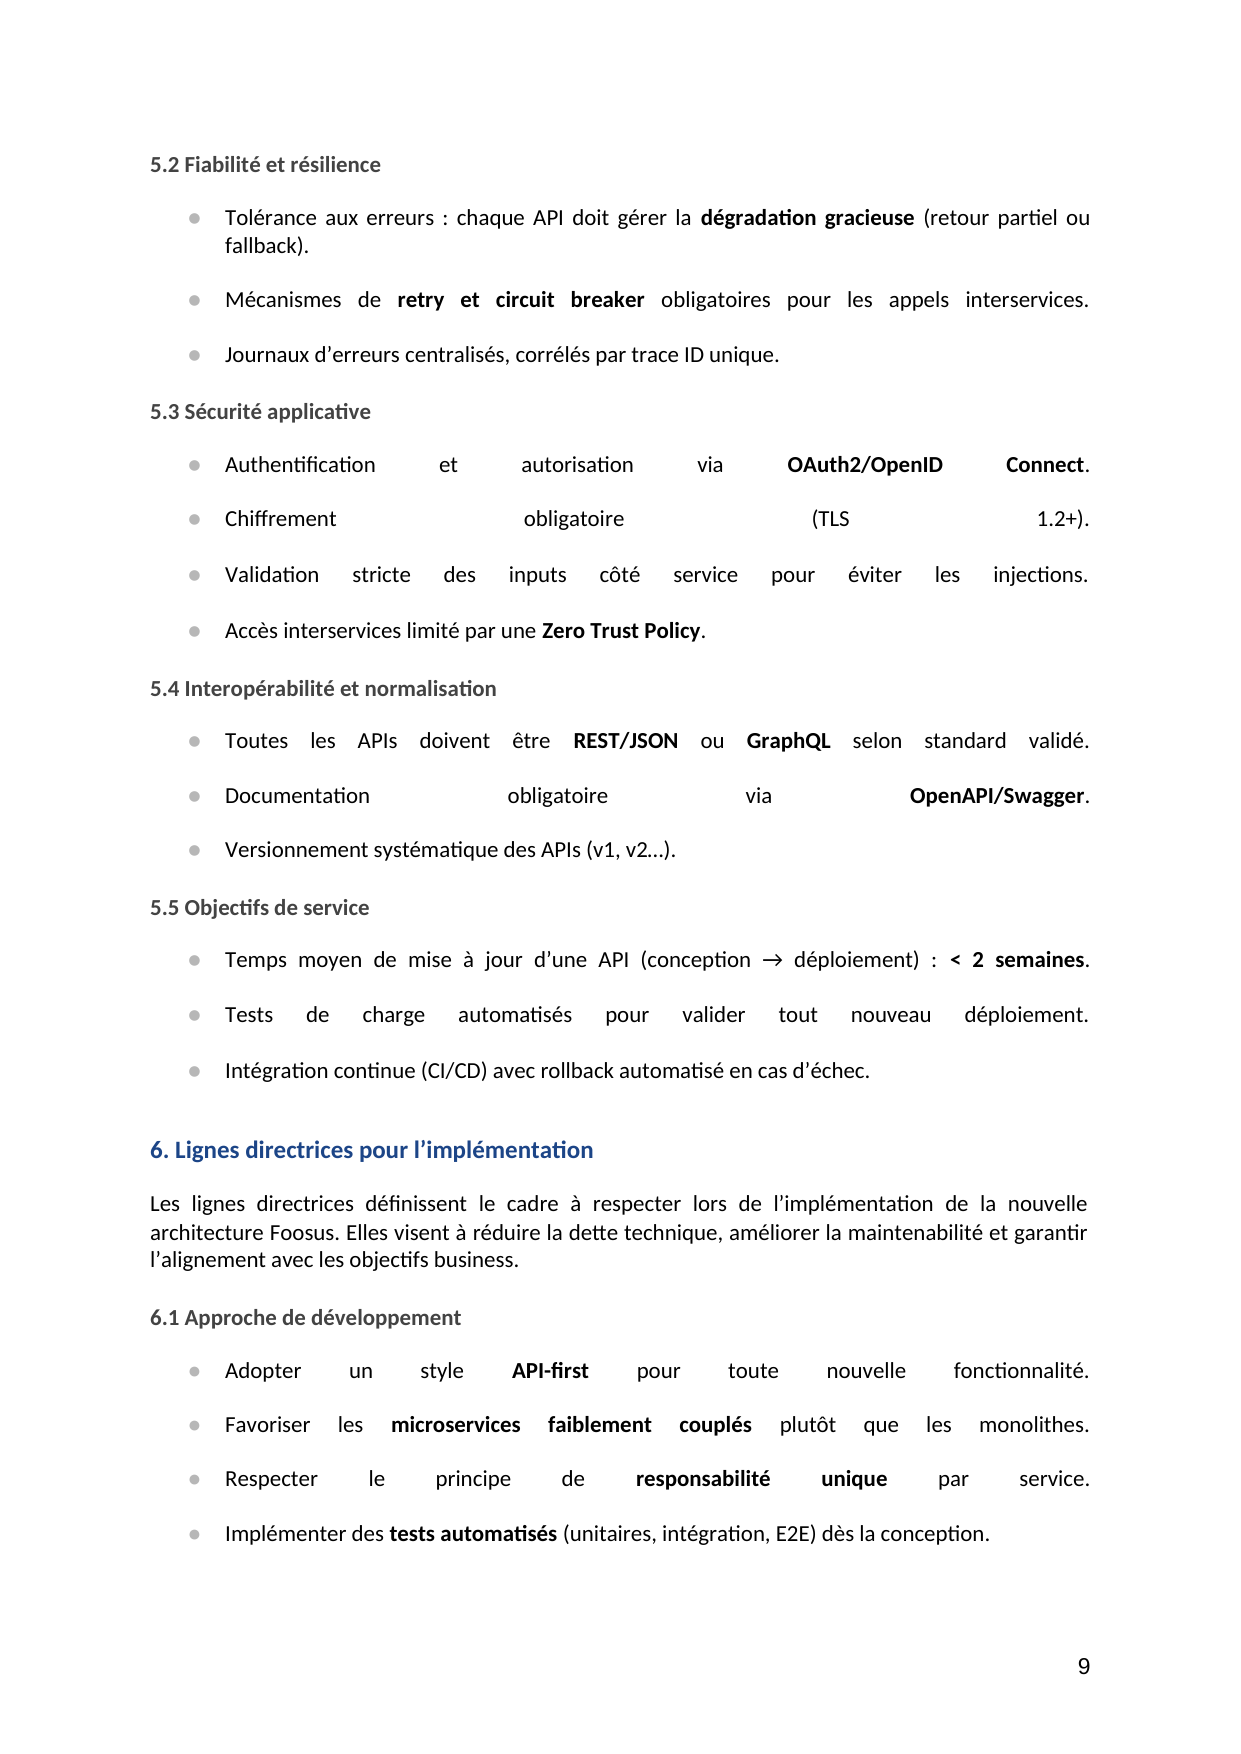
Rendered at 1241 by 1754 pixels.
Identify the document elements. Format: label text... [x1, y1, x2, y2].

subtitle 5.4 Interopérabilité et normalisation [150, 674, 1090, 702]
subtitle 6.1 Approche de développement [150, 1303, 1090, 1331]
list Tests de charge automatisés pour valider tout nouveau déploiement. [187, 1000, 1090, 1056]
list Journaux d’erreurs centralisés, corrélés par trace ID unique. [187, 340, 1090, 368]
list Adopter un style API-first pour toute nouvelle fonctionnalité. [187, 1356, 1090, 1410]
text Les lignes directrices définissent le cadre à respecter lors de l’implémentation de la nouvelle architecture Foosus. Elles visent à réduire la dette technique, améliorer la maintenabilité et garantir l’alignement avec les objectifs business. [150, 1189, 1090, 1274]
subtitle 5.2 Fiabilité et résilience [150, 150, 1090, 178]
list Versionnement systématique des APIs (v1, v2…). [187, 835, 1090, 863]
list Favoriser les microservices faiblement couplés plutôt que les monolithes. [187, 1410, 1090, 1464]
subtitle 5.5 Objectifs de service [150, 893, 1090, 921]
list Tolérance aux erreurs : chaque API doit gérer la dégradation gracieuse (retour partiel ou fallback). [187, 203, 1090, 285]
list Toutes les APIs doivent être REST/JSON ou GraphQL selon standard validé. [187, 727, 1090, 781]
subtitle 5.3 Sécurité applicative [150, 397, 1090, 425]
list Authentification et autorisation via OAuth2/OpenID Connect. [187, 450, 1090, 504]
list Accès interservices limité par une Zero Trust Policy. [187, 616, 1090, 644]
list Validation stricte des inputs côté service pour éviter les injections. [187, 560, 1090, 616]
list Temps moyen de mise à jour d’une API (conception → déploiement) : < 2 semaines. [187, 946, 1090, 1000]
list Mécanismes de retry et circuit breaker obligatoires pour les appels interservices. [187, 285, 1090, 340]
list Respecter le principe de responsabilité unique par service. [187, 1464, 1090, 1519]
subtitle 6. Lignes directrices pour l’implémentation [150, 1134, 1090, 1164]
list Documentation obligatoire via OpenAPI/Swagger. [187, 781, 1090, 835]
list Implémenter des tests automatisés (unitaires, intégration, E2E) dès la conception. [187, 1519, 1090, 1547]
list Chiffrement obligatoire (TLS 1.2+). [187, 504, 1090, 560]
list Intégration continue (CI/CD) avec rollback automatisé en cas d’échec. [187, 1056, 1090, 1084]
